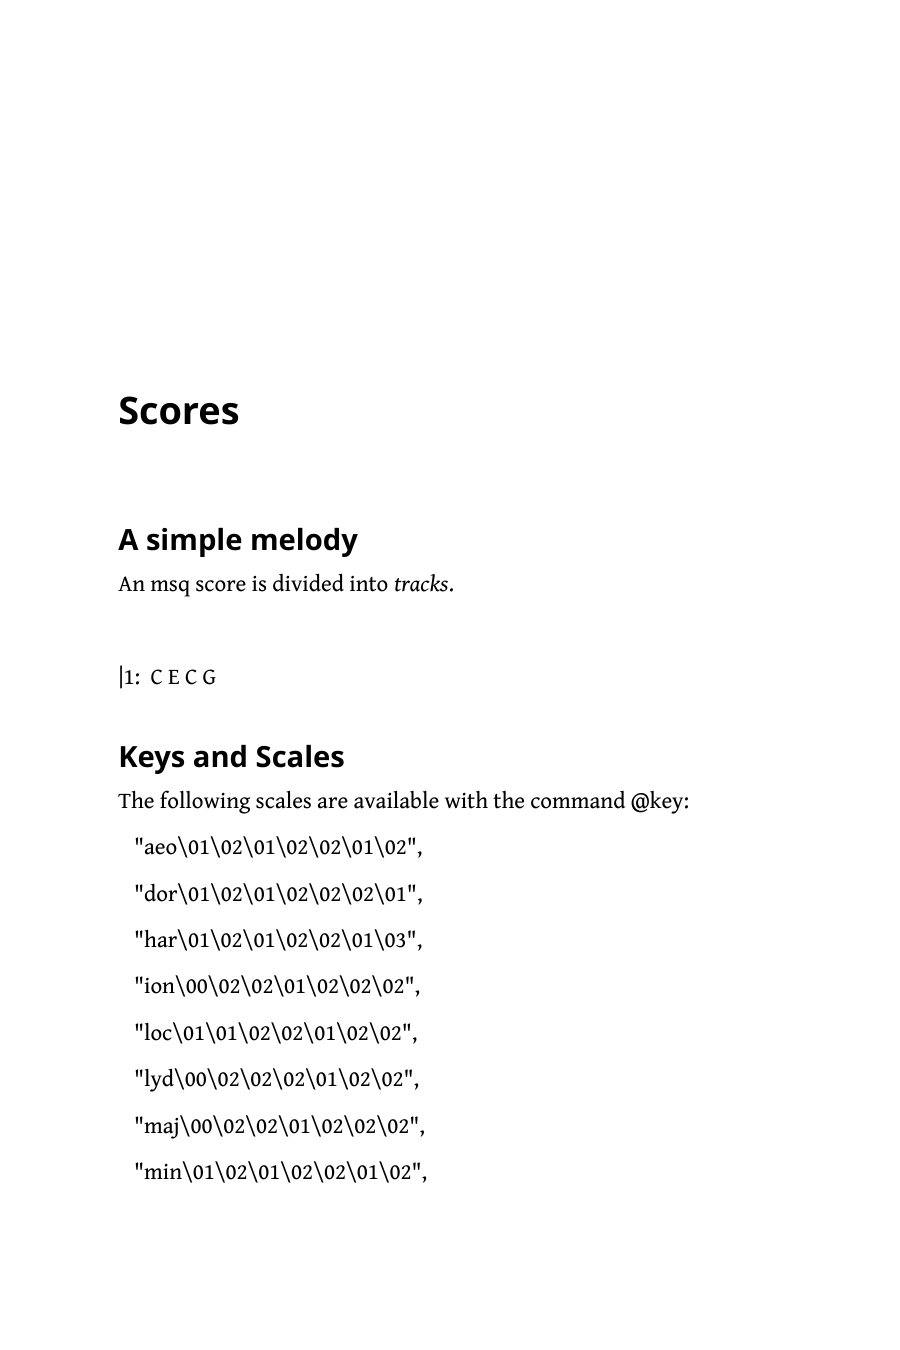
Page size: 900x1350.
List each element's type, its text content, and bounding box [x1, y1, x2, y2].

text "loc\01\01\02\02\01\02\02", [118, 1020, 782, 1047]
text An msq score is divided into tracks. [118, 572, 782, 598]
text "lyd\00\02\02\02\01\02\02", [118, 1067, 782, 1093]
text "aeo\01\02\01\02\02\01\02", [118, 834, 782, 861]
text |1: C E C G [118, 664, 782, 691]
subtitle A simple melody [118, 519, 782, 559]
text "ion\00\02\02\01\02\02\02", [118, 974, 782, 1001]
text "dor\01\02\01\02\02\02\01", [118, 881, 782, 908]
text "min\01\02\01\02\02\01\02", [118, 1160, 782, 1186]
subtitle Keys and Scales [118, 736, 782, 776]
subtitle Scores [118, 384, 782, 436]
text "har\01\02\01\02\02\01\03", [118, 927, 782, 954]
text "maj\00\02\02\01\02\02\02", [118, 1113, 782, 1140]
text The following scales are available with the command @key: [118, 788, 782, 815]
